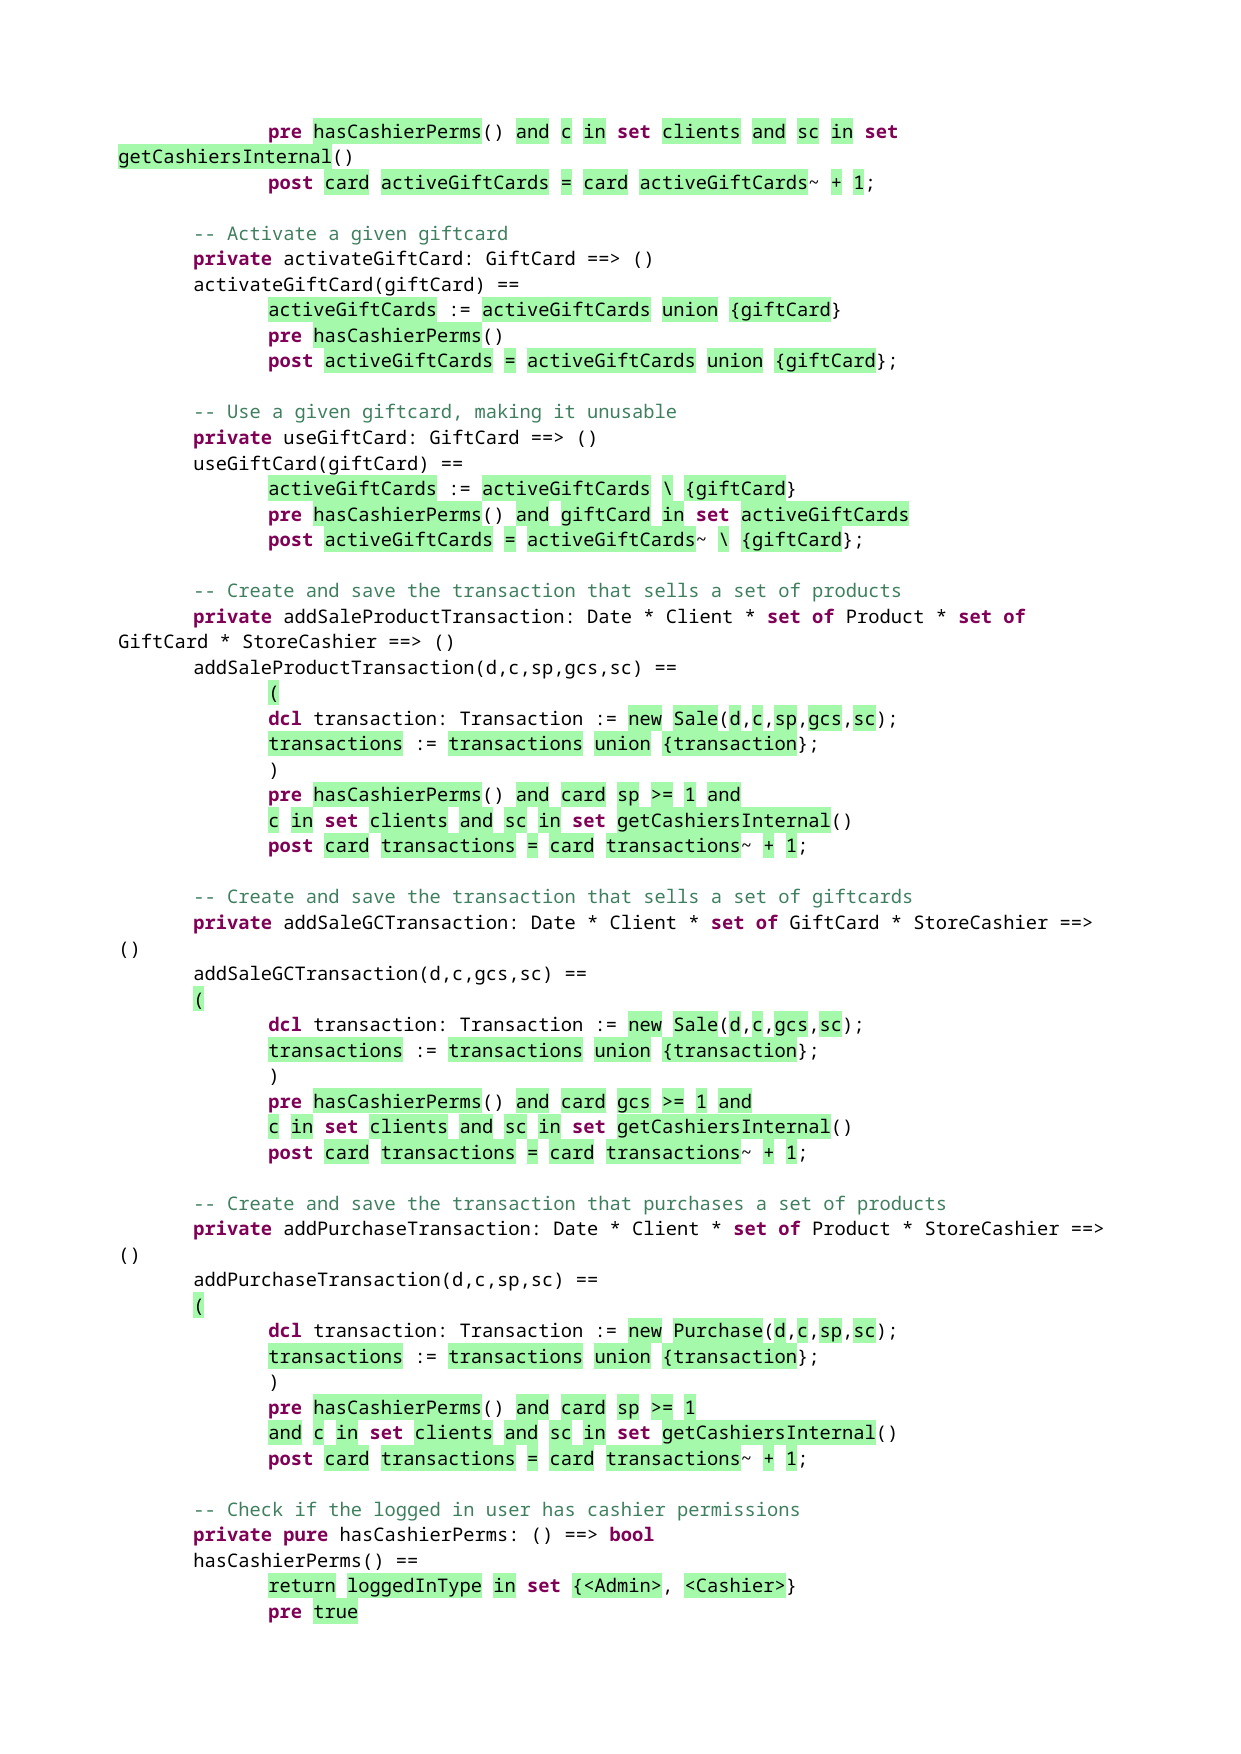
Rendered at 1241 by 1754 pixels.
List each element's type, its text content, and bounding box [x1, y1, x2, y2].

text ) [118, 1062, 1122, 1088]
text pre hasCashierPerms() and card gcs >= 1 and [118, 1088, 1122, 1113]
text ( [118, 1292, 1122, 1318]
text private addPurchaseTransaction: Date * Client * set of Product * StoreCashier ==> () [118, 1216, 1122, 1267]
text -- Create and save the transaction that purchases a set of products [118, 1190, 1122, 1216]
text -- Use a given giftcard, making it unusable [118, 399, 1122, 424]
text addSaleProductTransaction(d,c,sp,gcs,sc) == [118, 654, 1122, 679]
text and c in set clients and sc in set getCashiersInternal() [118, 1420, 1122, 1445]
text -- Check if the logged in user has cashier permissions [118, 1496, 1122, 1522]
text transactions := transactions union {transaction}; [118, 1037, 1122, 1062]
text private addSaleGCTransaction: Date * Client * set of GiftCard * StoreCashier ==> () [118, 909, 1122, 960]
text c in set clients and sc in set getCashiersInternal() [118, 1113, 1122, 1139]
text post card activeGiftCards = card activeGiftCards~ + 1; [118, 169, 1122, 195]
text addPurchaseTransaction(d,c,sp,sc) == [118, 1267, 1122, 1292]
text transactions := transactions union {transaction}; [118, 731, 1122, 756]
text return loggedInType in set {<Admin>, <Cashier>} [118, 1573, 1122, 1598]
text transactions := transactions union {transaction}; [118, 1343, 1122, 1369]
text -- Create and save the transaction that sells a set of products [118, 577, 1122, 603]
text pre hasCashierPerms() and c in set clients and sc in set getCashiersInternal() [118, 118, 1122, 169]
text private useGiftCard: GiftCard ==> () [118, 424, 1122, 450]
text dcl transaction: Transaction := new Purchase(d,c,sp,sc); [118, 1318, 1122, 1343]
text c in set clients and sc in set getCashiersInternal() [118, 807, 1122, 833]
text post activeGiftCards = activeGiftCards union {giftCard}; [118, 348, 1122, 373]
text pre hasCashierPerms() [118, 322, 1122, 348]
text useGiftCard(giftCard) == [118, 450, 1122, 475]
text private activateGiftCard: GiftCard ==> () [118, 246, 1122, 271]
text pre true [118, 1598, 1122, 1624]
text pre hasCashierPerms() and giftCard in set activeGiftCards [118, 501, 1122, 526]
text private addSaleProductTransaction: Date * Client * set of Product * set of GiftCard * StoreCashier ==> () [118, 603, 1122, 654]
text activeGiftCards := activeGiftCards \ {giftCard} [118, 475, 1122, 501]
text post card transactions = card transactions~ + 1; [118, 1139, 1122, 1164]
text dcl transaction: Transaction := new Sale(d,c,gcs,sc); [118, 1011, 1122, 1037]
text activeGiftCards := activeGiftCards union {giftCard} [118, 297, 1122, 322]
text ( [118, 679, 1122, 705]
text pre hasCashierPerms() and card sp >= 1 and [118, 782, 1122, 807]
text post card transactions = card transactions~ + 1; [118, 1445, 1122, 1471]
text addSaleGCTransaction(d,c,gcs,sc) == [118, 960, 1122, 986]
text ) [118, 1369, 1122, 1394]
text ) [118, 756, 1122, 782]
text ( [118, 986, 1122, 1011]
text post activeGiftCards = activeGiftCards~ \ {giftCard}; [118, 526, 1122, 552]
text post card transactions = card transactions~ + 1; [118, 833, 1122, 858]
text activateGiftCard(giftCard) == [118, 271, 1122, 297]
text -- Create and save the transaction that sells a set of giftcards [118, 884, 1122, 909]
text pre hasCashierPerms() and card sp >= 1 [118, 1394, 1122, 1420]
text private pure hasCashierPerms: () ==> bool [118, 1522, 1122, 1547]
text hasCashierPerms() == [118, 1547, 1122, 1573]
text dcl transaction: Transaction := new Sale(d,c,sp,gcs,sc); [118, 705, 1122, 731]
text -- Activate a given giftcard [118, 220, 1122, 246]
